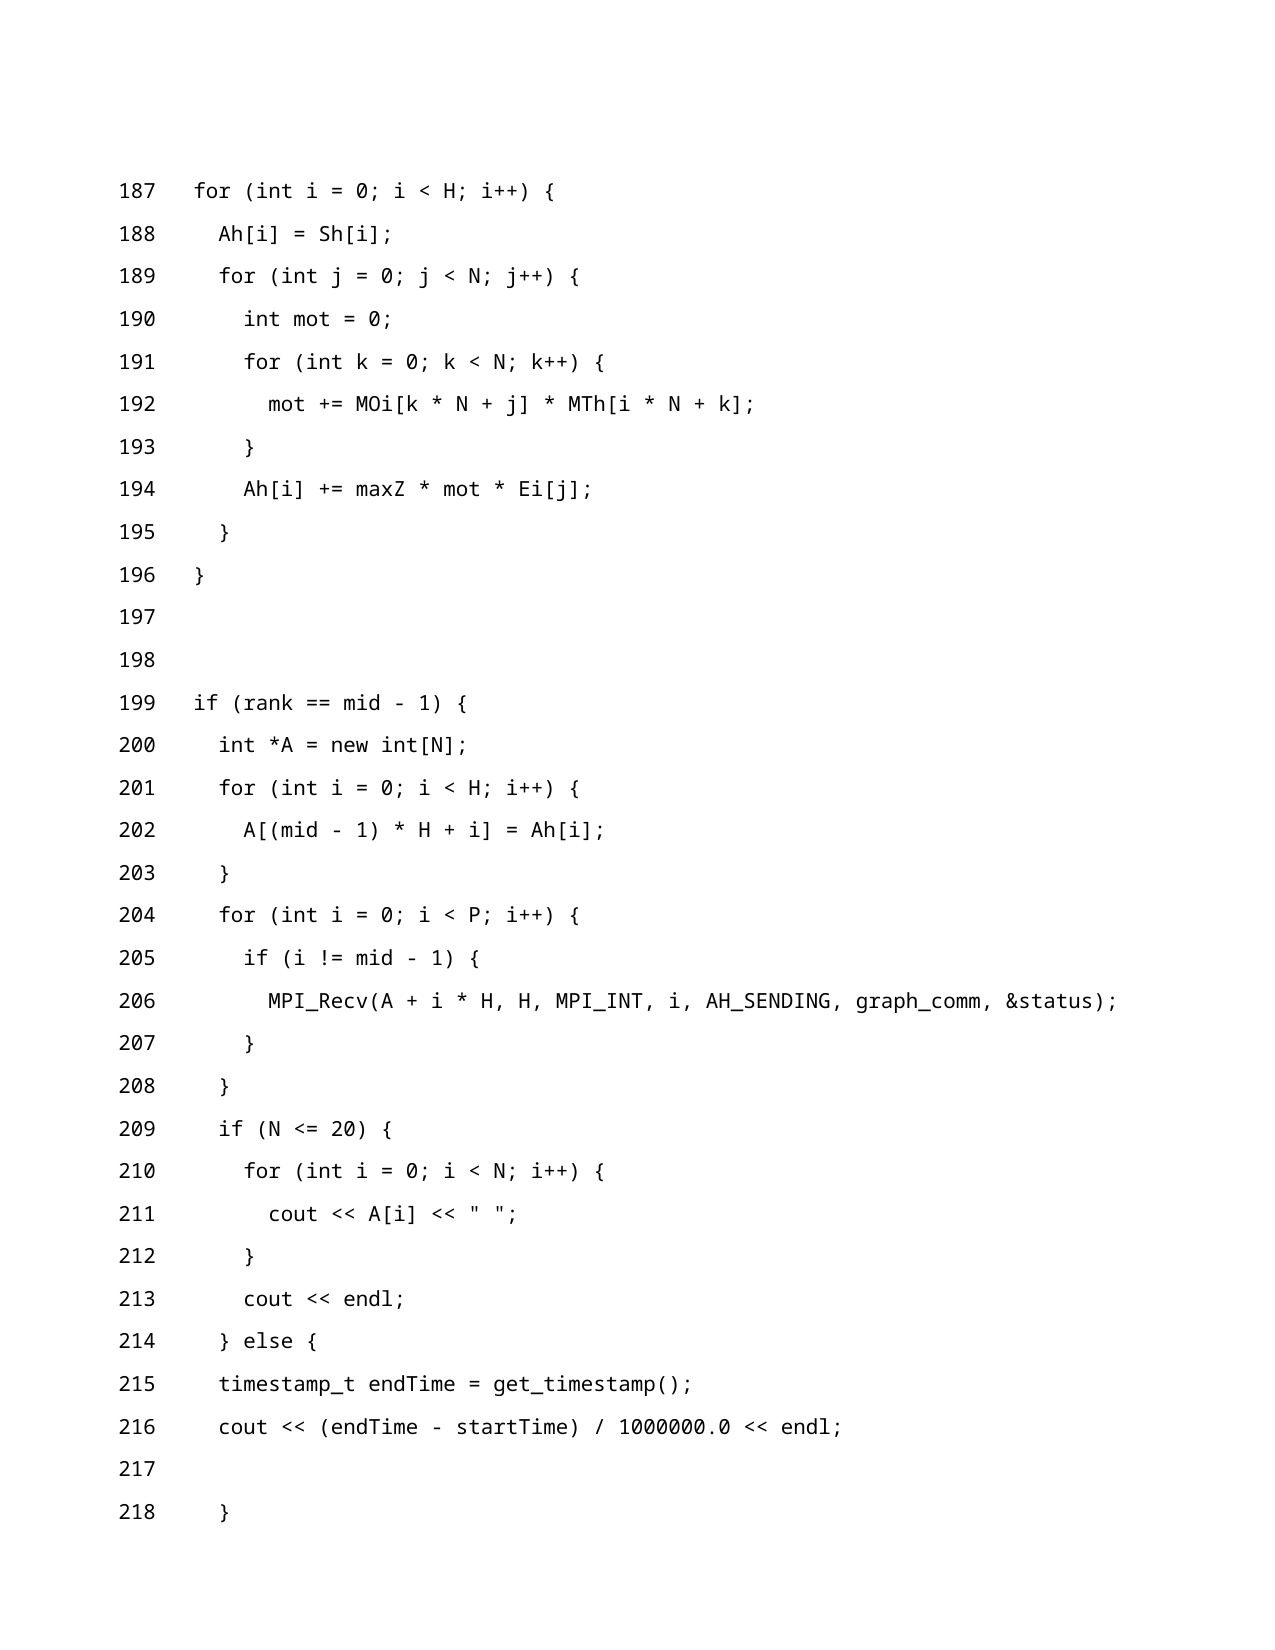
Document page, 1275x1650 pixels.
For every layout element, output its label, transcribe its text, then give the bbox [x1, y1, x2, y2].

text 212 } [118, 1241, 1216, 1270]
text 210 for (int i = 0; i < N; i++) { [118, 1156, 1216, 1185]
text 189 for (int j = 0; j < N; j++) { [118, 262, 1216, 290]
text 197 [118, 602, 1216, 631]
text 207 } [118, 1028, 1216, 1057]
text 192 mot += MOi[k * N + j] * MTh[i * N + k]; [118, 389, 1216, 418]
text 215 timestamp_t endTime = get_timestamp(); [118, 1369, 1216, 1398]
text 204 for (int i = 0; i < P; i++) { [118, 901, 1216, 929]
text 194 Ah[i] += maxZ * mot * Ei[j]; [118, 474, 1216, 503]
text 205 if (i != mid - 1) { [118, 943, 1216, 972]
text 188 Ah[i] = Sh[i]; [118, 219, 1216, 247]
text 217 [118, 1454, 1216, 1483]
text 216 cout << (endTime - startTime) / 1000000.0 << endl; [118, 1412, 1216, 1440]
text 211 cout << A[i] << " "; [118, 1199, 1216, 1227]
text 196 } [118, 560, 1216, 588]
text 195 } [118, 517, 1216, 546]
text 191 for (int k = 0; k < N; k++) { [118, 347, 1216, 375]
text 187 for (int i = 0; i < H; i++) { [118, 176, 1216, 205]
text 203 } [118, 858, 1216, 886]
text 190 int mot = 0; [118, 304, 1216, 333]
text 198 [118, 645, 1216, 673]
text 202 A[(mid - 1) * H + i] = Ah[i]; [118, 815, 1216, 844]
text 213 cout << endl; [118, 1284, 1216, 1312]
text 199 if (rank == mid - 1) { [118, 688, 1216, 716]
text 193 } [118, 432, 1216, 460]
text 201 for (int i = 0; i < H; i++) { [118, 773, 1216, 801]
text 214 } else { [118, 1327, 1216, 1355]
text 208 } [118, 1071, 1216, 1099]
text 218 } [118, 1497, 1216, 1526]
text 206 MPI_Recv(A + i * H, H, MPI_INT, i, AH_SENDING, graph_comm, &status); [118, 986, 1216, 1014]
text 200 int *A = new int[N]; [118, 730, 1216, 759]
text 209 if (N <= 20) { [118, 1114, 1216, 1142]
